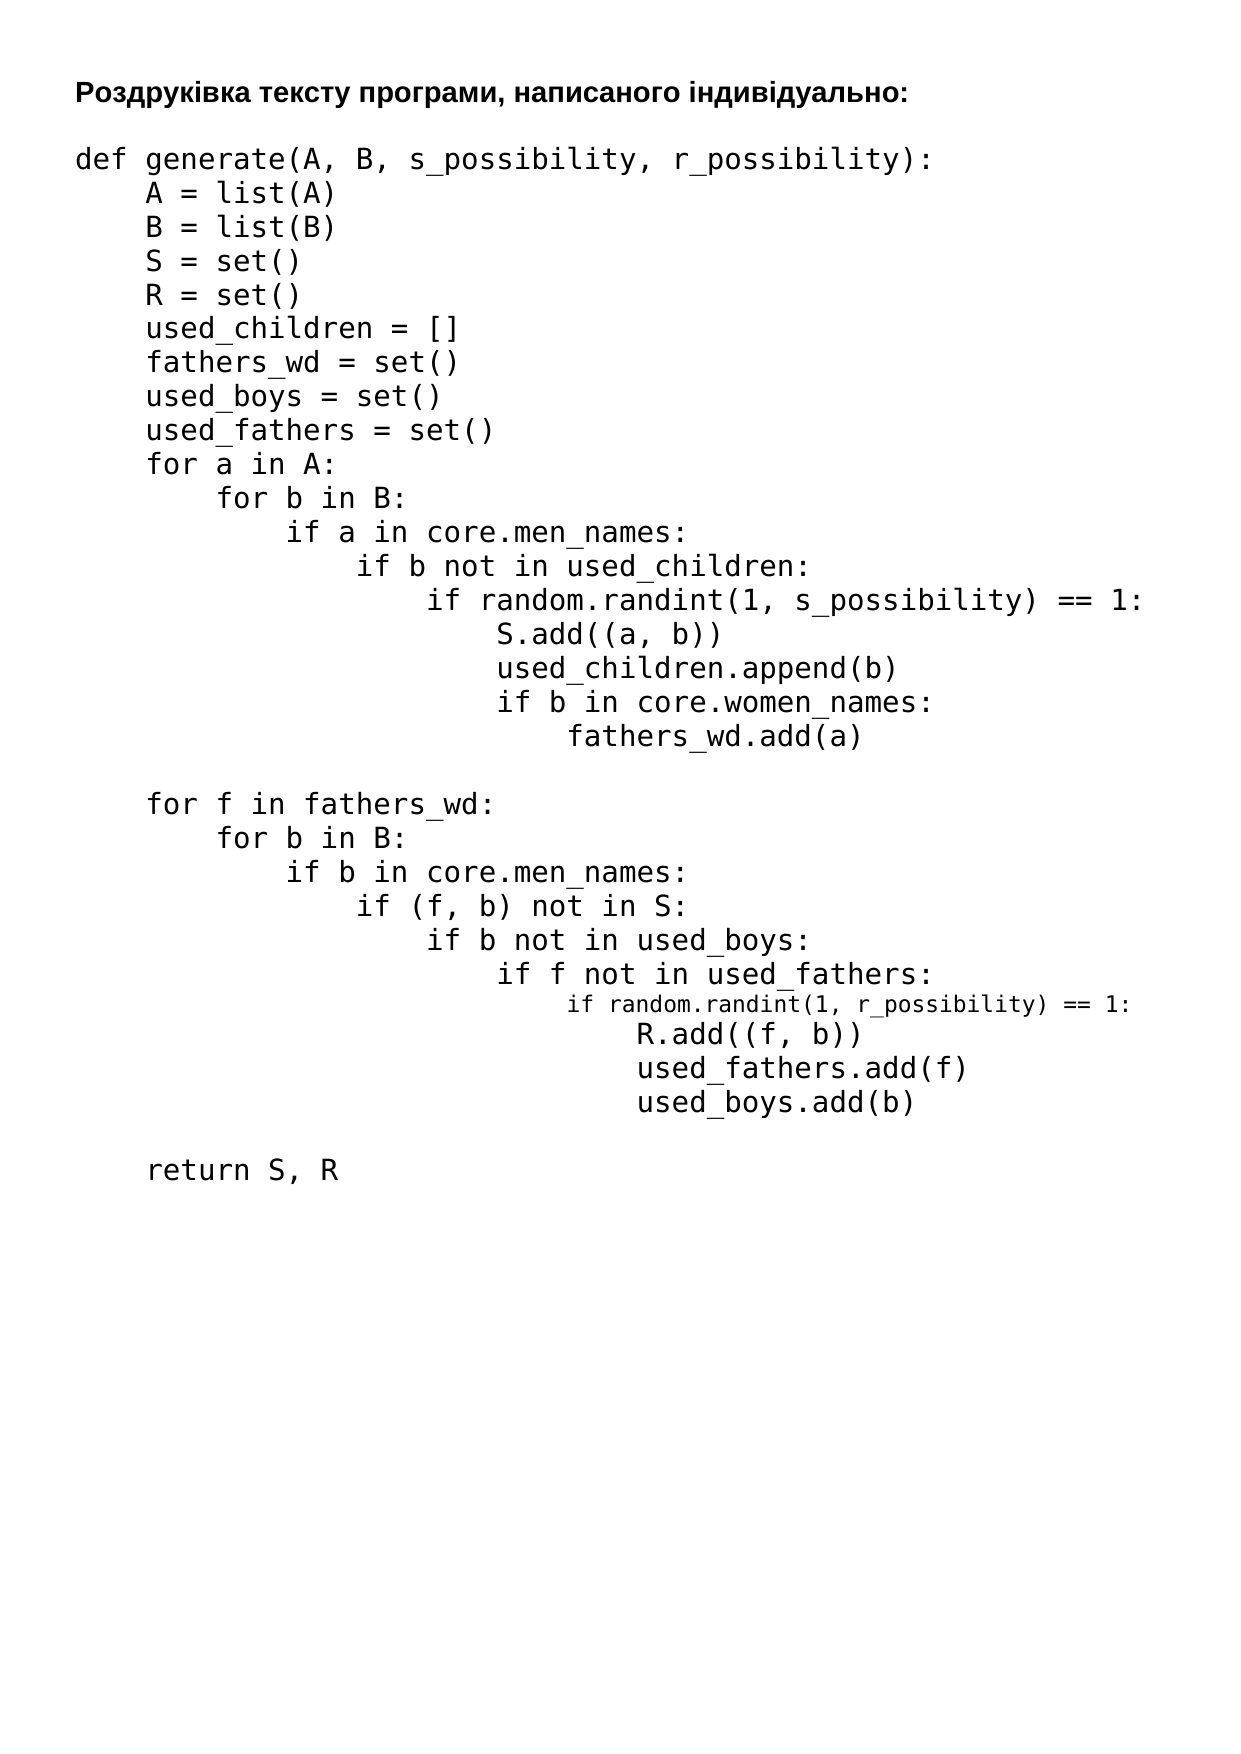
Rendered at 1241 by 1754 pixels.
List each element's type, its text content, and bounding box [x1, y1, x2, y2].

text used_children = [] [75, 312, 1165, 346]
text for b in B: [75, 821, 1165, 855]
text Роздруківка тексту програми, написаного індивідуально: [75, 75, 1165, 108]
text used_boys.add(b) [75, 1086, 1165, 1119]
text R.add((f, b)) [75, 1018, 1165, 1052]
text used_fathers.add(f) [75, 1052, 1165, 1086]
text if b in core.men_names: [75, 855, 1165, 889]
text used_children.append(b) [75, 651, 1165, 685]
text for b in B: [75, 482, 1165, 516]
text if random.randint(1, r_possibility) == 1: [75, 991, 1165, 1018]
text B = list(B) [75, 210, 1165, 244]
text fathers_wd = set() [75, 346, 1165, 380]
text if random.randint(1, s_possibility) == 1: [75, 583, 1165, 617]
text S = set() [75, 244, 1165, 278]
text A = list(A) [75, 176, 1165, 210]
text R = set() [75, 278, 1165, 312]
text if a in core.men_names: [75, 516, 1165, 549]
text used_fathers = set() [75, 414, 1165, 448]
text if b in core.women_names: [75, 685, 1165, 719]
text for f in fathers_wd: [75, 787, 1165, 821]
text if (f, b) not in S: [75, 889, 1165, 923]
text for a in A: [75, 448, 1165, 482]
text used_boys = set() [75, 380, 1165, 414]
text return S, R [75, 1153, 1165, 1187]
text if b not in used_boys: [75, 923, 1165, 957]
text S.add((a, b)) [75, 617, 1165, 651]
text if f not in used_fathers: [75, 957, 1165, 991]
text if b not in used_children: [75, 549, 1165, 583]
text fathers_wd.add(a) [75, 719, 1165, 753]
text def generate(A, B, s_possibility, r_possibility): [75, 142, 1165, 176]
